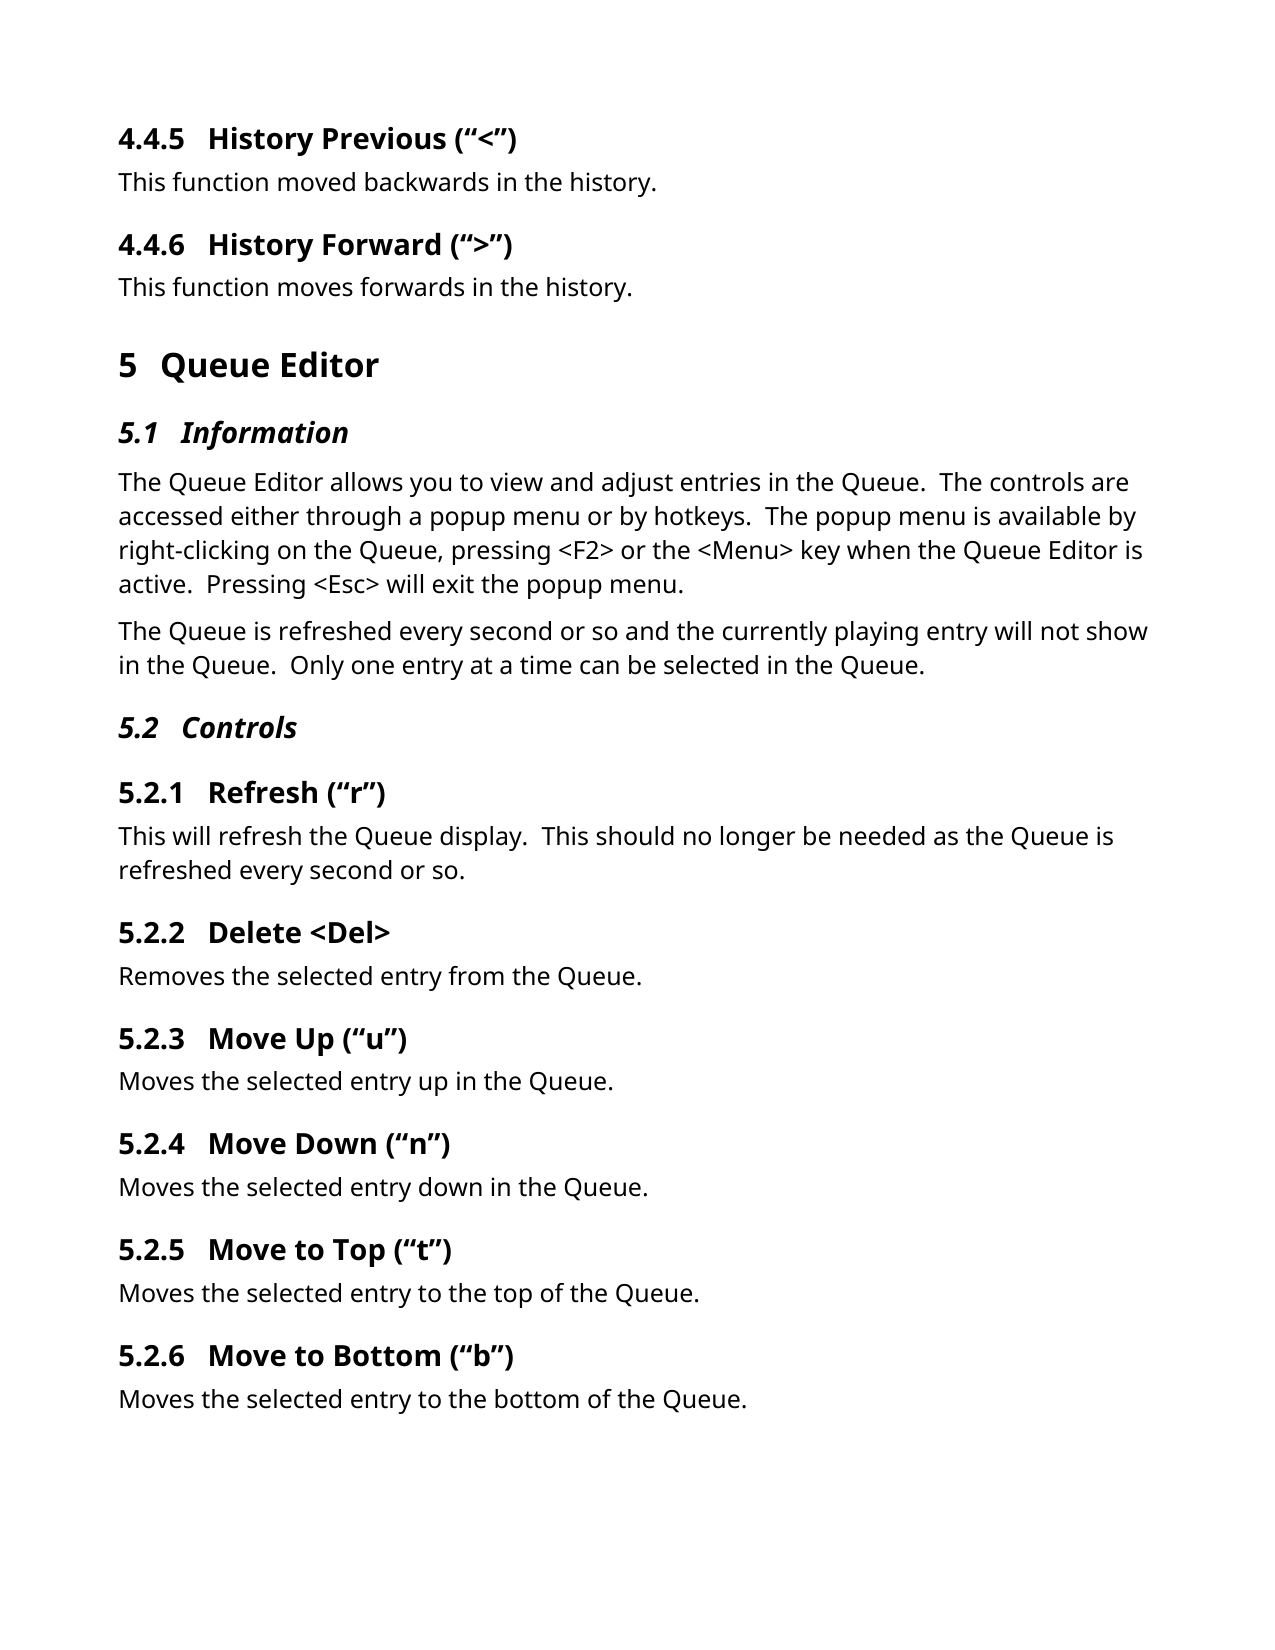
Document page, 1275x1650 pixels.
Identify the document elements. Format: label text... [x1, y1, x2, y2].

text Removes the selected entry from the Queue. [118, 958, 1157, 992]
text Moves the selected entry up in the Queue. [118, 1064, 1157, 1098]
subtitle Move to Bottom (“b”) [118, 1335, 1157, 1375]
text This function moves forwards in the history. [118, 270, 1157, 304]
subtitle Move to Top (“t”) [118, 1229, 1157, 1269]
text Moves the selected entry to the bottom of the Queue. [118, 1381, 1157, 1415]
text This will refresh the Queue display. This should no longer be needed as the Queue is refreshed every second or so. [118, 818, 1157, 887]
subtitle Move Up (“u”) [118, 1018, 1157, 1058]
text The Queue Editor allows you to view and adjust entries in the Queue. The controls are accessed either through a popup menu or by hotkeys. The popup menu is available by right-clicking on the Queue, pressing <F2> or the <Menu> key when the Queue Editor is active. Pressing <Esc> will exit the popup menu. [118, 465, 1157, 601]
text The Queue is refreshed every second or so and the currently playing entry will not show in the Queue. Only one entry at a time can be selected in the Queue. [118, 614, 1157, 682]
text Moves the selected entry to the top of the Queue. [118, 1276, 1157, 1309]
subtitle Controls [118, 707, 1157, 747]
subtitle Queue Editor [118, 342, 1157, 387]
subtitle History Previous (“<”) [118, 118, 1157, 158]
subtitle Delete <Del> [118, 912, 1157, 952]
subtitle History Forward (“>”) [118, 224, 1157, 263]
subtitle Information [118, 413, 1157, 452]
subtitle Move Down (“n”) [118, 1124, 1157, 1163]
text This function moved backwards in the history. [118, 164, 1157, 198]
subtitle Refresh (“r”) [118, 772, 1157, 812]
text Moves the selected entry down in the Queue. [118, 1170, 1157, 1204]
